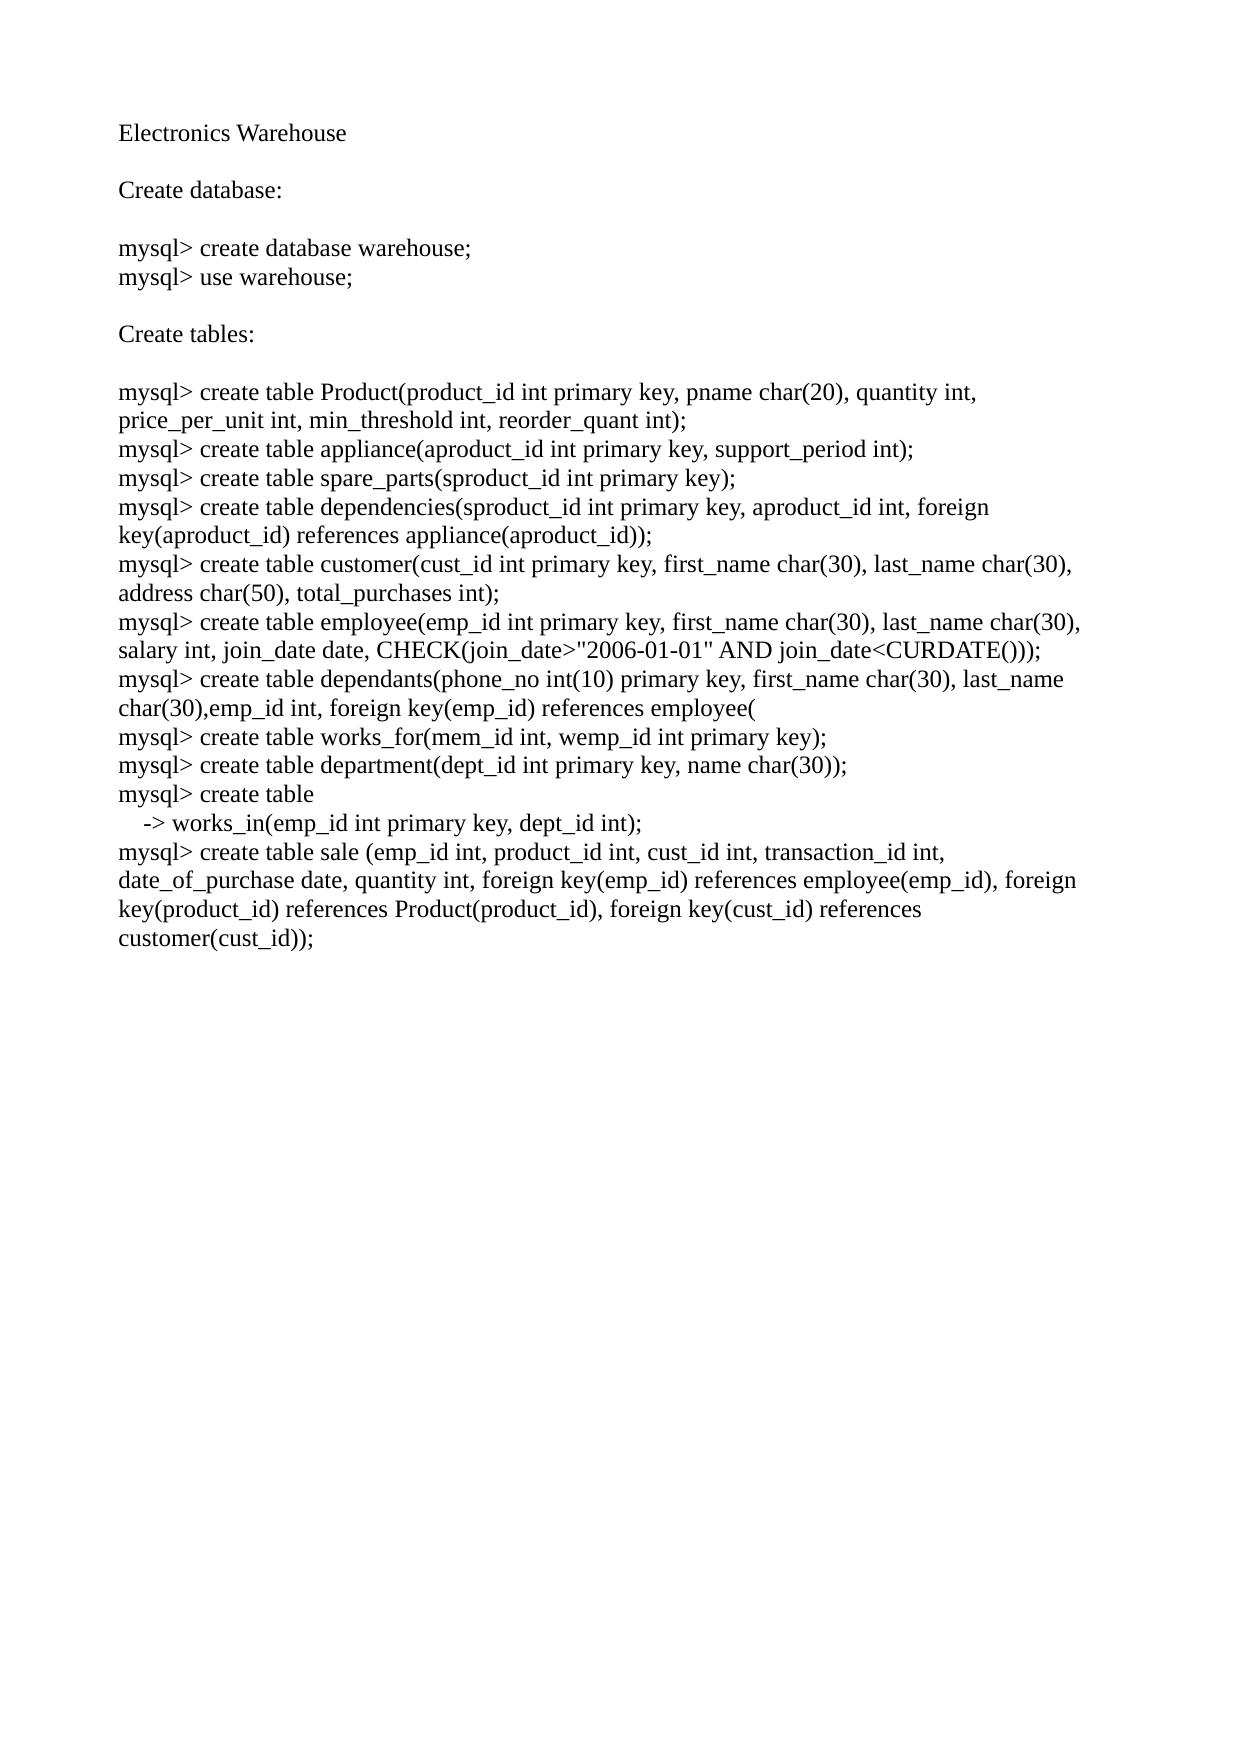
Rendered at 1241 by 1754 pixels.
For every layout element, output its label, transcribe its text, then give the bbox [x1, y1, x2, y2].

text -> works_in(emp_id int primary key, dept_id int); [118, 808, 1122, 837]
text mysql> create table works_for(mem_id int, wemp_id int primary key); [118, 722, 1122, 751]
text mysql> use warehouse; [118, 262, 1122, 291]
text mysql> create table sale (emp_id int, product_id int, cust_id int, transaction_id int, date_of_purchase date, quantity int, foreign key(emp_id) references employee(emp_id), foreign key(product_id) references Product(product_id), foreign key(cust_id) references customer(cust_id)); [118, 837, 1122, 952]
text mysql> create table department(dept_id int primary key, name char(30)); [118, 751, 1122, 779]
text mysql> create table Product(product_id int primary key, pname char(20), quantity int, price_per_unit int, min_threshold int, reorder_quant int); [118, 377, 1122, 434]
text mysql> create table [118, 779, 1122, 808]
text Create tables: [118, 319, 1122, 348]
text mysql> create table employee(emp_id int primary key, first_name char(30), last_name char(30), salary int, join_date date, CHECK(join_date>"2006-01-01" AND join_date<CURDATE())); [118, 607, 1122, 664]
text Electronics Warehouse [118, 118, 1122, 147]
text mysql> create table dependants(phone_no int(10) primary key, first_name char(30), last_name char(30),emp_id int, foreign key(emp_id) references employee( [118, 664, 1122, 722]
text mysql> create database warehouse; [118, 233, 1122, 262]
text mysql> create table spare_parts(sproduct_id int primary key); [118, 463, 1122, 492]
text mysql> create table customer(cust_id int primary key, first_name char(30), last_name char(30), address char(50), total_purchases int); [118, 549, 1122, 607]
text Create database: [118, 176, 1122, 204]
text mysql> create table dependencies(sproduct_id int primary key, aproduct_id int, foreign key(aproduct_id) references appliance(aproduct_id)); [118, 492, 1122, 549]
text mysql> create table appliance(aproduct_id int primary key, support_period int); [118, 434, 1122, 463]
